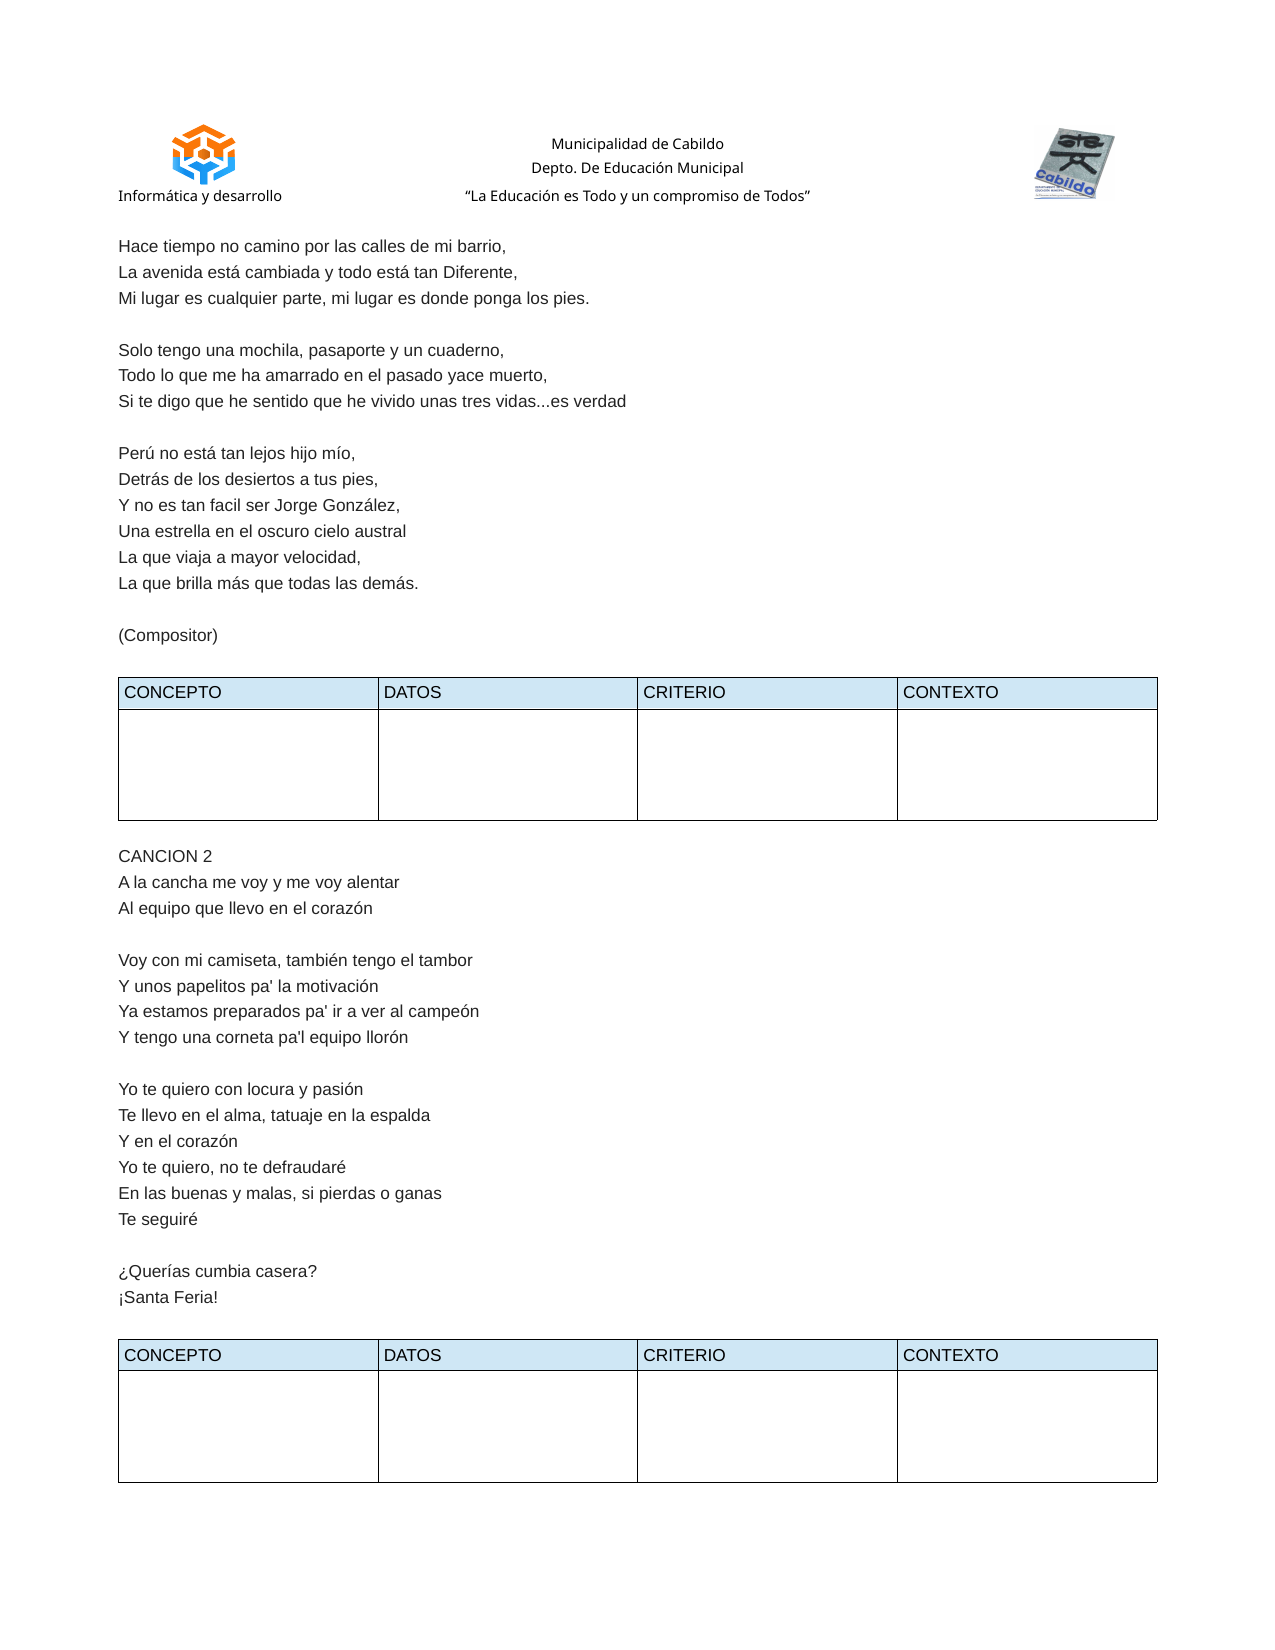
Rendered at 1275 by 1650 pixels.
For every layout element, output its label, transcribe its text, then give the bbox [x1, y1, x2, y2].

text Y tengo una corneta pa'l equipo llorón [118, 1028, 1157, 1048]
text ¿Querías cumbia casera? [118, 1261, 1157, 1281]
text (Compositor) [118, 625, 1157, 645]
text En las buenas y malas, si pierdas o ganas [118, 1183, 1157, 1203]
table_cell [119, 1371, 378, 1482]
table_cell [379, 710, 637, 820]
text La que viaja a mayor velocidad, [118, 547, 1157, 567]
table_header CRITERIO [638, 678, 897, 708]
picture [168, 123, 238, 186]
text Te llevo en el alma, tatuaje en la espalda [118, 1105, 1157, 1125]
text Yo te quiero con locura y pasión [118, 1079, 1157, 1099]
table_cell [638, 1371, 897, 1482]
text Si te digo que he sentido que he vivido unas tres vidas...es verdad [118, 392, 1157, 412]
text Al equipo que llevo en el corazón [118, 898, 1157, 918]
table_header CONTEXTO [898, 678, 1157, 708]
text La avenida está cambiada y todo está tan Diferente, [118, 262, 1157, 282]
table_cell [638, 710, 897, 820]
text Ya estamos preparados pa' ir a ver al campeón [118, 1002, 1157, 1022]
text Perú no está tan lejos hijo mío, [118, 443, 1157, 463]
table_header DATOS [379, 1340, 637, 1370]
text Voy con mi camiseta, también tengo el tambor [118, 950, 1157, 970]
text Y en el corazón [118, 1131, 1157, 1151]
text ¡Santa Feria! [118, 1287, 1157, 1307]
text Te seguiré [118, 1209, 1157, 1229]
text La que brilla más que todas las demás. [118, 573, 1157, 593]
table_header CONTEXTO [898, 1340, 1157, 1370]
table_cell [379, 1371, 637, 1482]
text CANCION 2 [118, 846, 1157, 866]
text Todo lo que me ha amarrado en el pasado yace muerto, [118, 366, 1157, 386]
picture [1033, 125, 1115, 201]
text Una estrella en el oscuro cielo austral [118, 521, 1157, 541]
table_cell [898, 710, 1157, 820]
table_header CONCEPTO [119, 1340, 378, 1370]
text Mi lugar es cualquier parte, mi lugar es donde ponga los pies. [118, 288, 1157, 308]
text Y no es tan facil ser Jorge González, [118, 495, 1157, 515]
text A la cancha me voy y me voy alentar [118, 872, 1157, 892]
text Detrás de los desiertos a tus pies, [118, 469, 1157, 489]
text Hace tiempo no camino por las calles de mi barrio, [118, 236, 1157, 256]
text Y unos papelitos pa' la motivación [118, 976, 1157, 996]
table_header CONCEPTO [119, 678, 378, 708]
table_header CRITERIO [638, 1340, 897, 1370]
table_header DATOS [379, 678, 637, 708]
table_cell [898, 1371, 1157, 1482]
table_cell [119, 710, 378, 820]
text Solo tengo una mochila, pasaporte y un cuaderno, [118, 340, 1157, 360]
text Yo te quiero, no te defraudaré [118, 1157, 1157, 1177]
